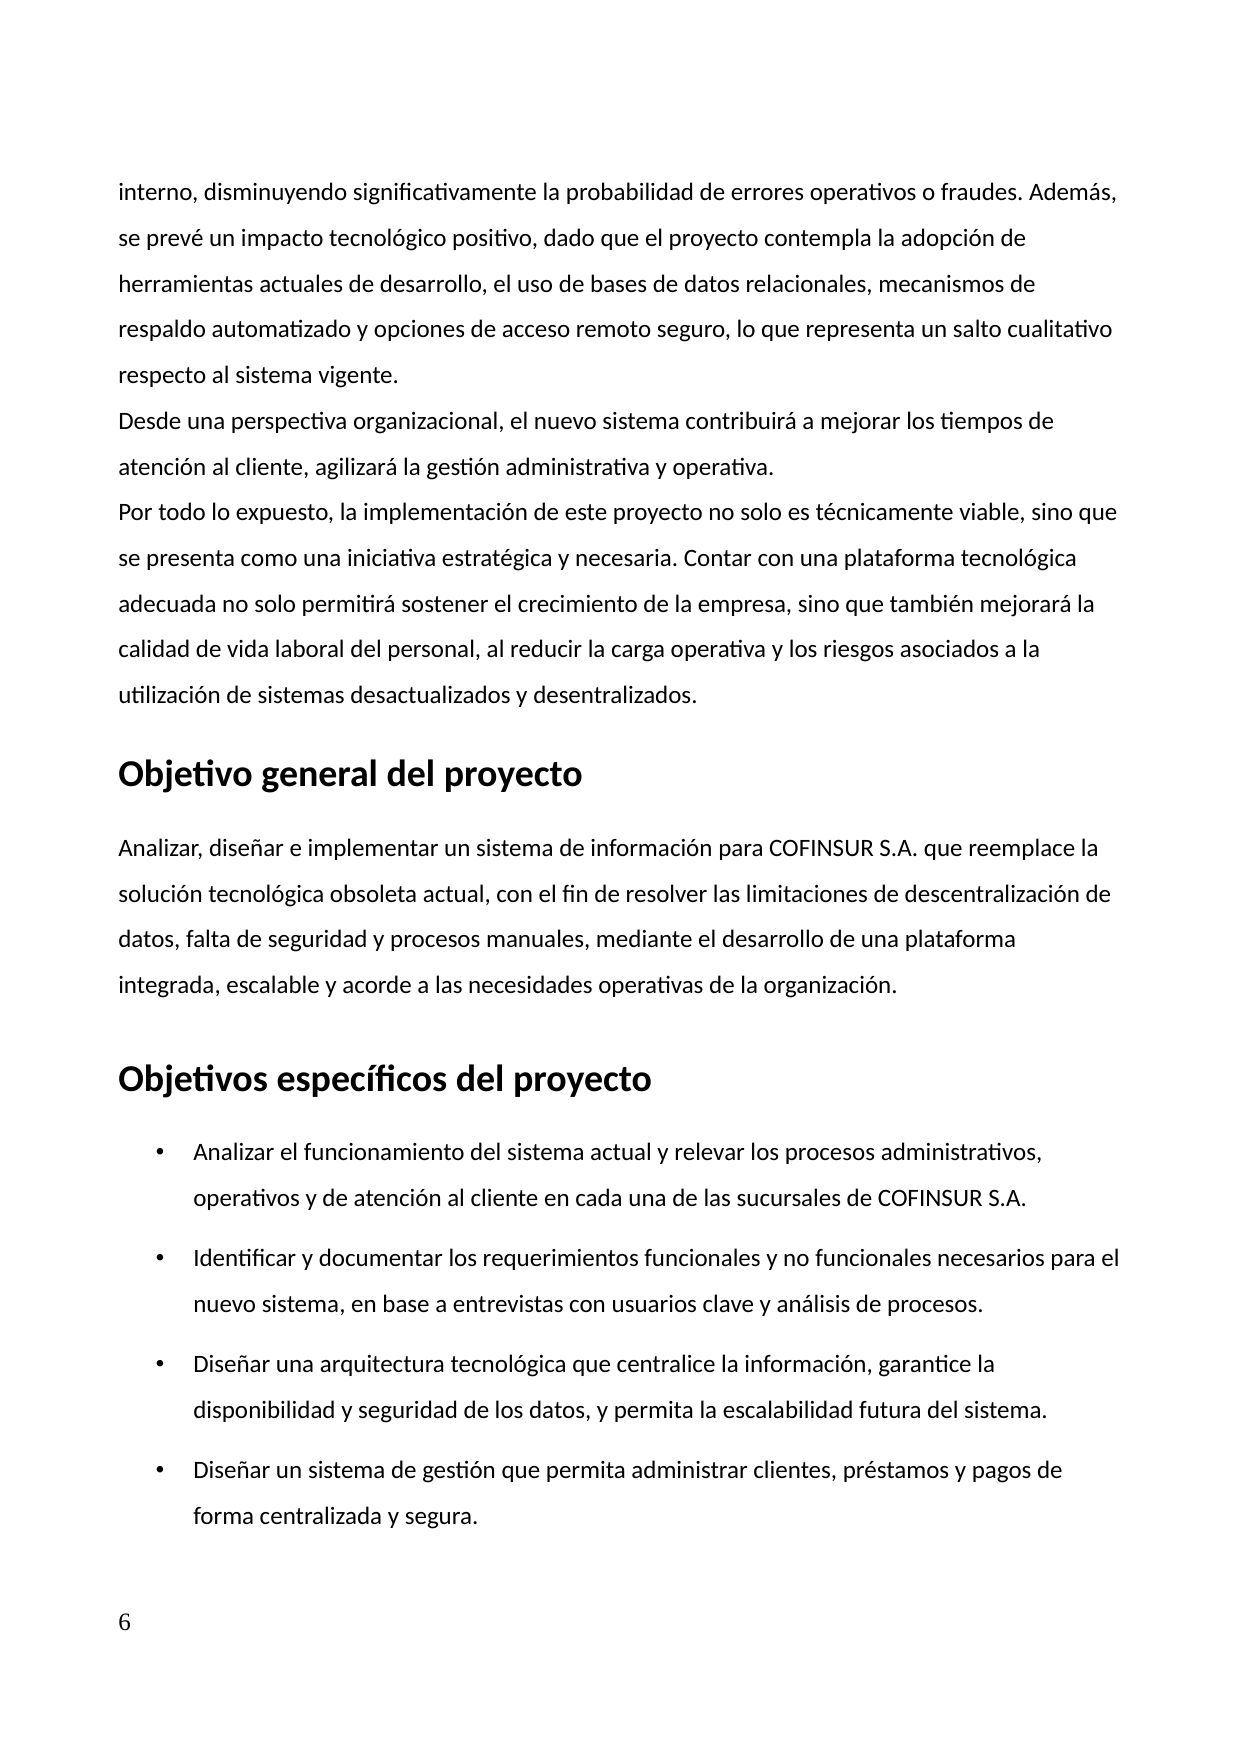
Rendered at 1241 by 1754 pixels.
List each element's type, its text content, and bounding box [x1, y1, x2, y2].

subtitle Objetivos específicos del proyecto [118, 1054, 1122, 1101]
text Por todo lo expuesto, la implementación de este proyecto no solo es técnicamente viable, sino que se presenta como una iniciativa estratégica y necesaria. Contar con una plataforma tecnológica adecuada no solo permitirá sostener el crecimiento de la empresa, sino que también mejorará la calidad de vida laboral del personal, al reducir la carga operativa y los riesgos asociados a la utilización de sistemas desactualizados y desentralizados. [118, 496, 1122, 710]
text Desde una perspectiva organizacional, el nuevo sistema contribuirá a mejorar los tiempos de atención al cliente, agilizará la gestión administrativa y operativa. [118, 405, 1122, 481]
list Identificar y documentar los requerimientos funcionales y no funcionales necesarios para el nuevo sistema, en base a entrevistas con usuarios clave y análisis de procesos. [156, 1242, 1122, 1319]
list Diseñar una arquitectura tecnológica que centralice la información, garantice la disponibilidad y seguridad de los datos, y permita la escalabilidad futura del sistema. [156, 1348, 1122, 1425]
text Analizar, diseñar e implementar un sistema de información para COFINSUR S.A. que reemplace la solución tecnológica obsoleta actual, con el fin de resolver las limitaciones de descentralización de datos, falta de seguridad y procesos manuales, mediante el desarrollo de una plataforma integrada, escalable y acorde a las necesidades operativas de la organización. [118, 832, 1122, 1000]
list Diseñar un sistema de gestión que permita administrar clientes, préstamos y pagos de forma centralizada y segura. [156, 1454, 1122, 1531]
text interno, disminuyendo significativamente la probabilidad de errores operativos o fraudes. Además, se prevé un impacto tecnológico positivo, dado que el proyecto contempla la adopción de herramientas actuales de desarrollo, el uso de bases de datos relacionales, mecanismos de respaldo automatizado y opciones de acceso remoto seguro, lo que representa un salto cualitativo respecto al sistema vigente. [118, 176, 1122, 390]
subtitle Objetivo general del proyecto [118, 750, 1122, 796]
list Analizar el funcionamiento del sistema actual y relevar los procesos administrativos, operativos y de atención al cliente en cada una de las sucursales de COFINSUR S.A. [156, 1136, 1122, 1213]
